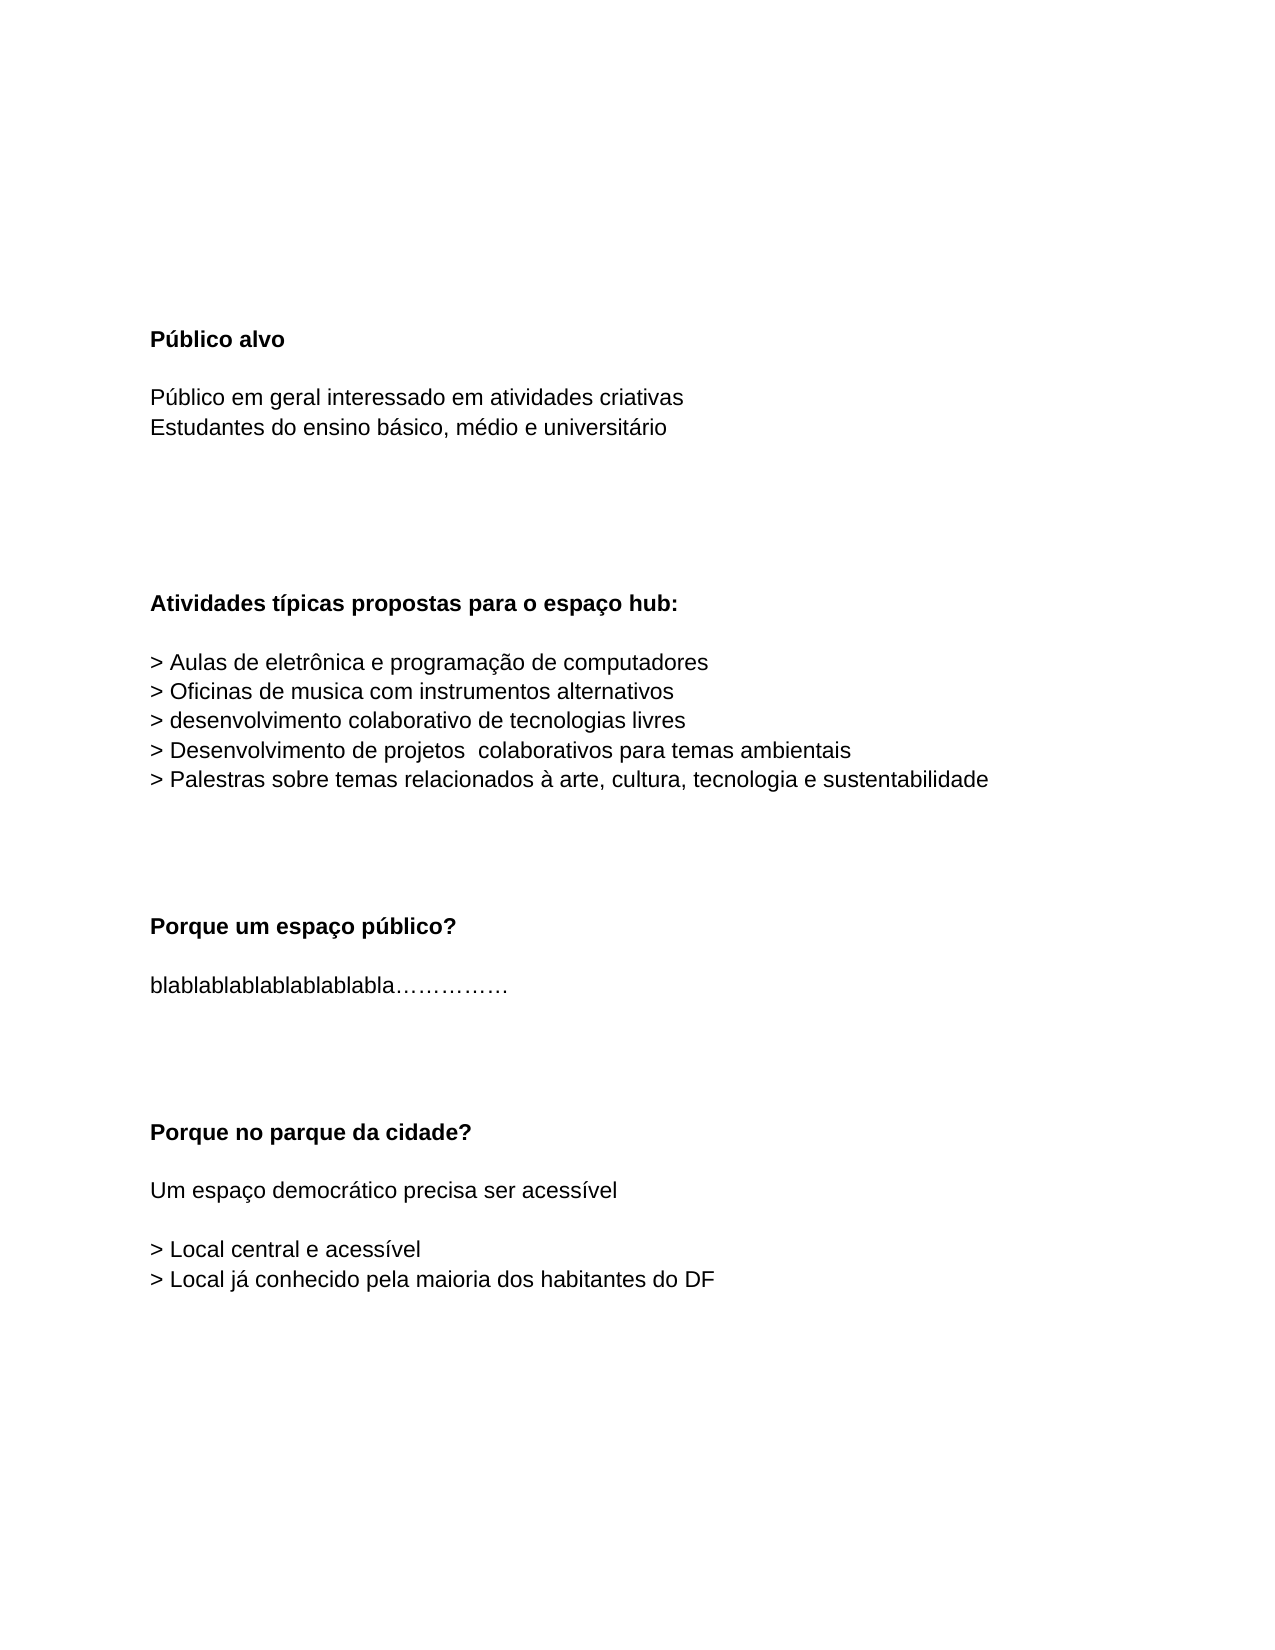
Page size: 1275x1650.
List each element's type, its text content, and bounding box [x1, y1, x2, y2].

text Público alvo [150, 326, 1125, 352]
text Atividades típicas propostas para o espaço hub: [150, 591, 1125, 616]
text blablablablablablablabla…………… [150, 972, 1125, 998]
text Porque um espaço público? [150, 914, 1125, 939]
text > Local central e acessível [150, 1237, 1125, 1262]
text Estudantes do ensino básico, médio e universitário [150, 414, 1125, 440]
text Um espaço democrático precisa ser acessível [150, 1178, 1125, 1204]
text > Desenvolvimento de projetos colaborativos para temas ambientais [150, 737, 1125, 763]
text > Aulas de eletrônica e programação de computadores [150, 649, 1125, 675]
text > Local já conhecido pela maioria dos habitantes do DF [150, 1266, 1125, 1292]
text Porque no parque da cidade? [150, 1119, 1125, 1145]
text > Palestras sobre temas relacionados à arte, cultura, tecnologia e sustentabilidade [150, 767, 1125, 792]
text Público em geral interessado em atividades criativas [150, 385, 1125, 411]
text > desenvolvimento colaborativo de tecnologias livres [150, 708, 1125, 734]
text > Oficinas de musica com instrumentos alternativos [150, 679, 1125, 704]
